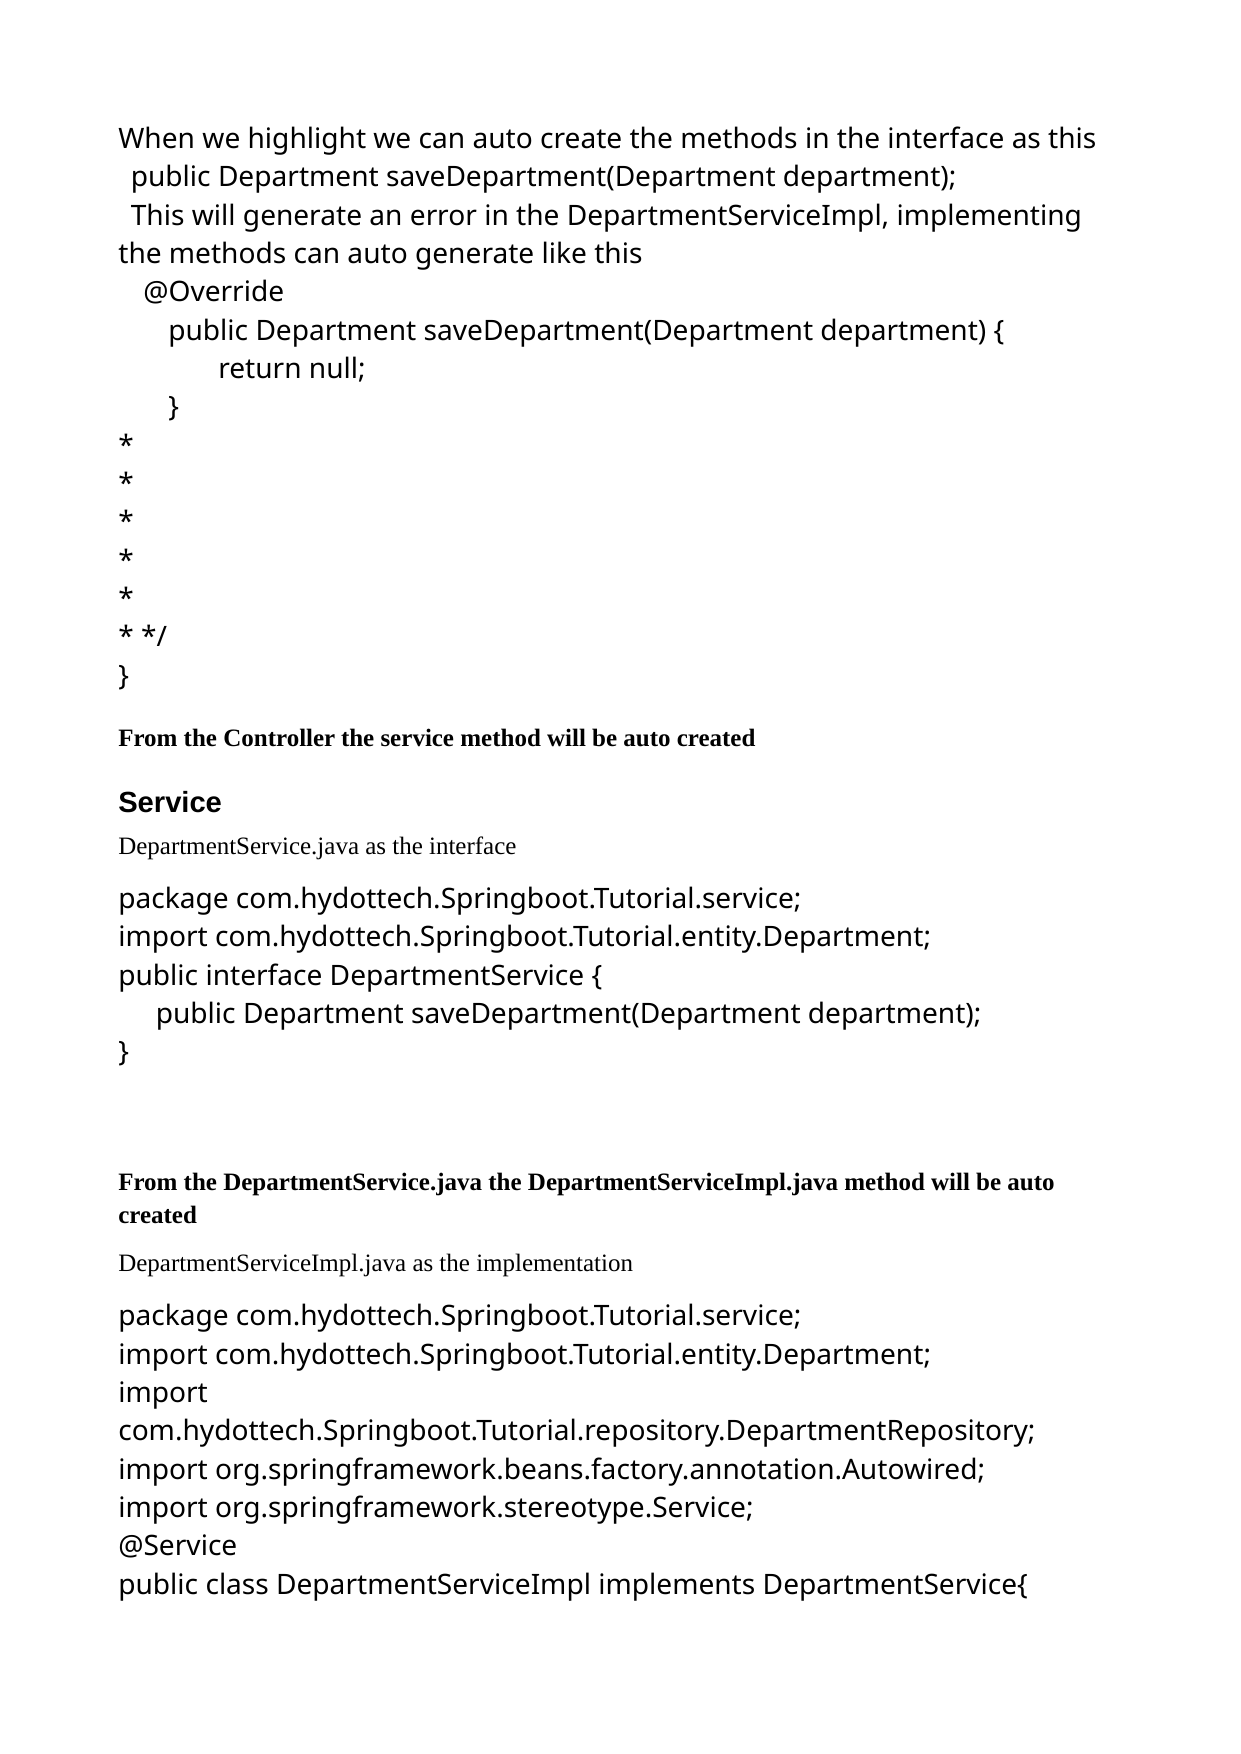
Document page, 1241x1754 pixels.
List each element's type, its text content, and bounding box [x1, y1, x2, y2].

text public Department saveDepartment(Department department); [118, 156, 1122, 195]
text public class DepartmentServiceImpl implements DepartmentService{ [118, 1564, 1122, 1602]
text * [118, 540, 1122, 578]
text From the Controller the service method will be auto created [118, 723, 1122, 751]
text package com.hydottech.Springboot.Tutorial.service; [118, 878, 1122, 917]
text public interface DepartmentService { [118, 955, 1122, 993]
text import org.springframework.beans.factory.annotation.Autowired; [118, 1449, 1122, 1487]
text From the DepartmentService.java the DepartmentServiceImpl.java method will be auto created [118, 1167, 1122, 1229]
text * [118, 578, 1122, 616]
text import com.hydottech.Springboot.Tutorial.repository.DepartmentRepository; [118, 1372, 1122, 1449]
text import com.hydottech.Springboot.Tutorial.entity.Department; [118, 1334, 1122, 1372]
text @Service [118, 1526, 1122, 1564]
text } [118, 655, 1122, 693]
text * [118, 501, 1122, 540]
text * [118, 463, 1122, 501]
text return null; [118, 348, 1122, 386]
text * */ [118, 616, 1122, 655]
text @Override [118, 271, 1122, 310]
text import com.hydottech.Springboot.Tutorial.entity.Department; [118, 917, 1122, 955]
text This will generate an error in the DepartmentServiceImpl, implementing the methods can auto generate like this [118, 195, 1122, 271]
text DepartmentService.java as the interface [118, 831, 1122, 859]
text } [118, 1032, 1122, 1070]
text When we highlight we can auto create the methods in the interface as this [118, 118, 1122, 156]
subtitle Service [118, 785, 1122, 818]
text package com.hydottech.Springboot.Tutorial.service; [118, 1296, 1122, 1334]
text } [118, 386, 1122, 425]
text public Department saveDepartment(Department department) { [118, 310, 1122, 348]
text import org.springframework.stereotype.Service; [118, 1487, 1122, 1526]
text DepartmentServiceImpl.java as the implementation [118, 1248, 1122, 1277]
text public Department saveDepartment(Department department); [118, 993, 1122, 1032]
text * [118, 425, 1122, 463]
